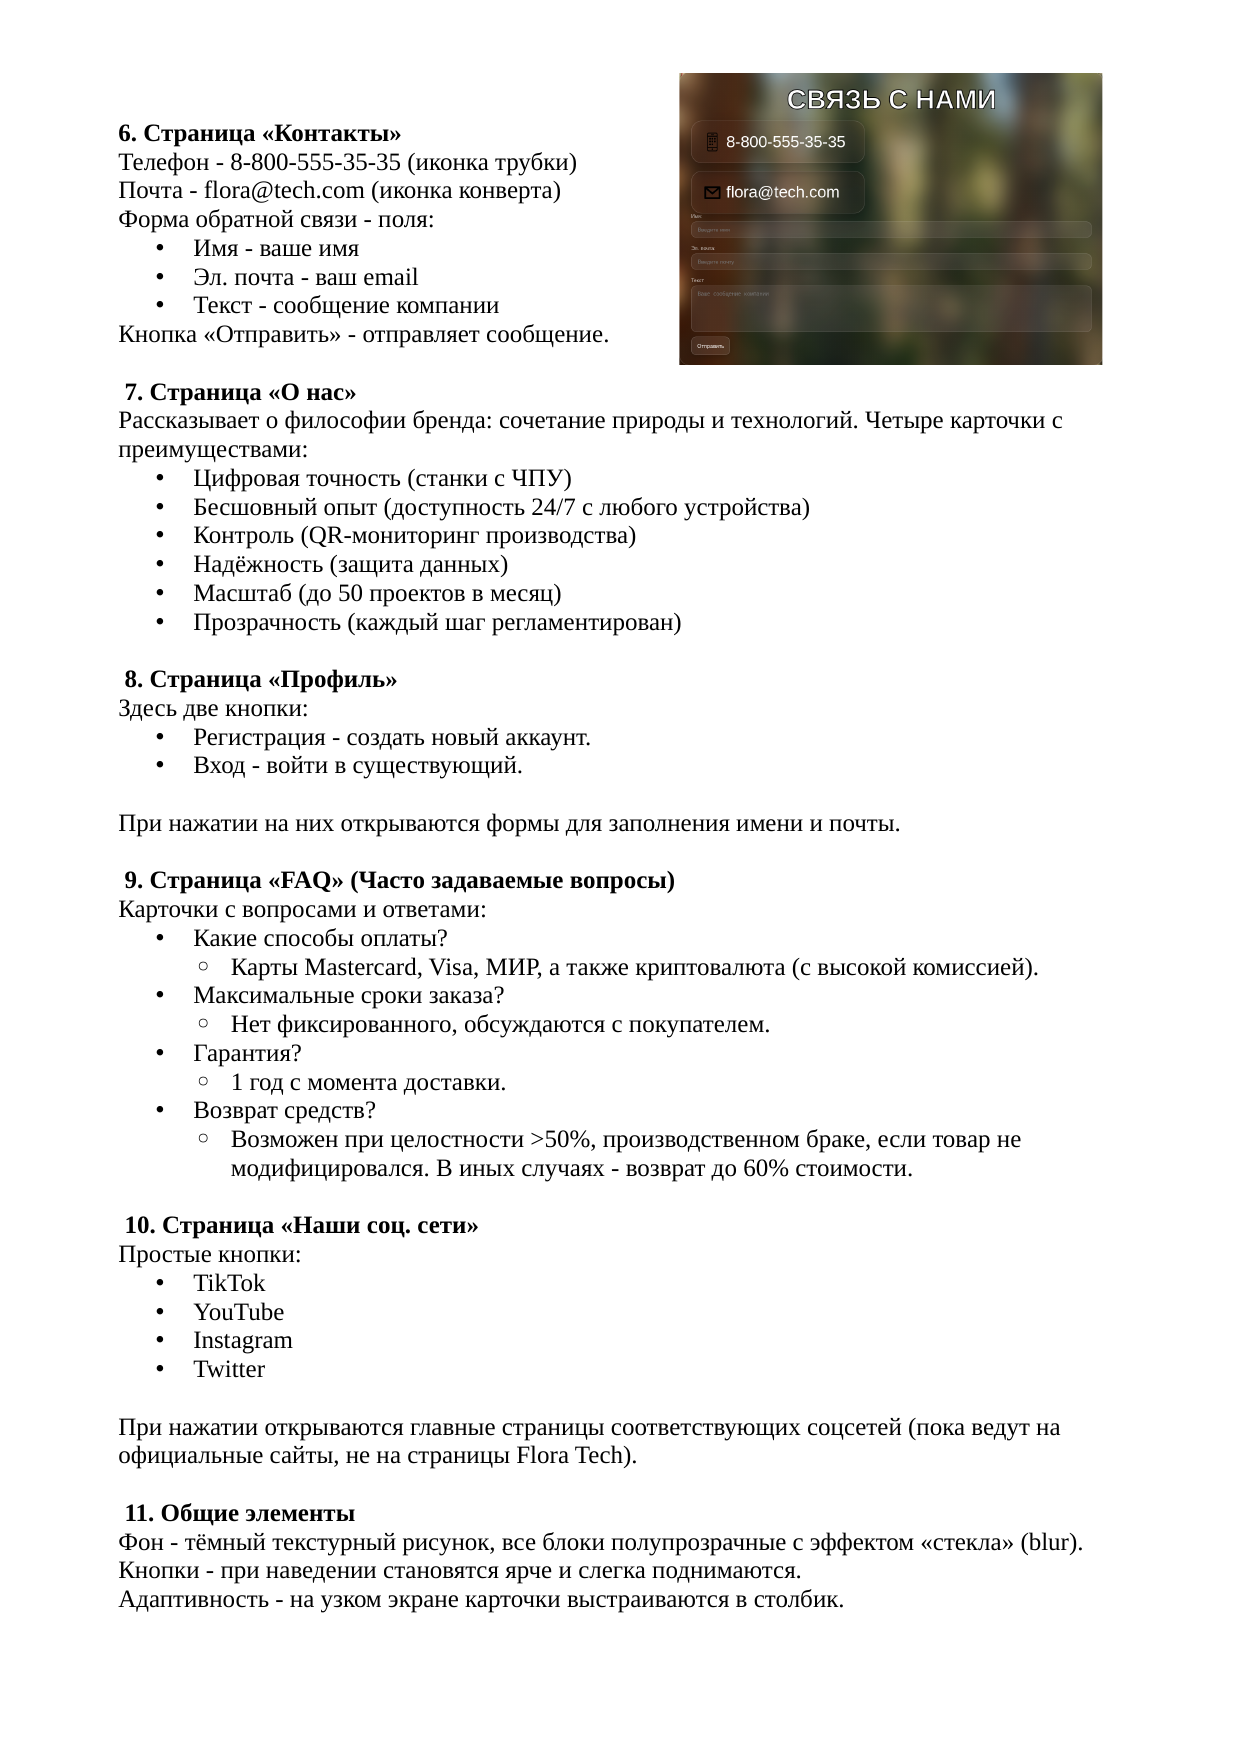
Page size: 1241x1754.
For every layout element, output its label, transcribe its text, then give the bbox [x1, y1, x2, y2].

list Имя - ваше имя [156, 233, 679, 262]
text 9. Страница «FAQ» (Часто задаваемые вопросы) [118, 866, 1122, 894]
list Регистрация - создать новый аккаунт. [156, 722, 1122, 751]
list Цифровая точность (станки с ЧПУ) [156, 463, 1122, 492]
text При нажатии на них открываются формы для заполнения имени и почты. [118, 808, 1122, 837]
text Телефон - 8-800-555-35-35 (иконка трубки) [118, 147, 679, 176]
text Форма обратной связи - поля: [118, 204, 679, 233]
list Прозрачность (каждый шаг регламентирован) [156, 607, 1122, 636]
list [1103, 291, 1122, 319]
list Какие способы оплаты? [156, 923, 1122, 952]
list Текст - сообщение компании [156, 291, 679, 319]
list Вход - войти в существующий. [156, 751, 1122, 779]
list Бесшовный опыт (доступность 24/7 с любого устройства) [156, 492, 1122, 521]
text Простые кнопки: [118, 1239, 1122, 1268]
text При нажатии открываются главные страницы соответствующих соцсетей (пока ведут на официальные сайты, не на страницы Flora Tech). [118, 1412, 1122, 1469]
list YouTube [156, 1297, 1122, 1326]
text Карточки с вопросами и ответами: [118, 894, 1122, 923]
text [1103, 118, 1122, 147]
list Нет фиксированного, обсуждаются с покупателем. [193, 1009, 1122, 1038]
list 1 год с момента доставки. [193, 1067, 1122, 1096]
text Кнопка «Отправить» - отправляет сообщение. [118, 319, 679, 348]
text Рассказывает о философии бренда: сочетание природы и технологий. Четыре карточки с преимуществами: [118, 406, 1122, 463]
text 6. Страница «Контакты» [118, 118, 679, 147]
list Гарантия? [156, 1038, 1122, 1067]
list Эл. почта - ваш email [156, 262, 679, 291]
list TikTok [156, 1268, 1122, 1297]
text Адаптивность - на узком экране карточки выстраиваются в столбик. [118, 1584, 1122, 1613]
text Здесь две кнопки: [118, 693, 1122, 722]
text 8. Страница «Профиль» [118, 664, 1122, 693]
list Возможен при целостности >50%, производственном браке, если товар не модифицировался. В иных случаях - возврат до 60% стоимости. [193, 1124, 1122, 1182]
text 10. Страница «Наши соц. сети» [118, 1211, 1122, 1239]
list Надёжность (защита данных) [156, 549, 1122, 578]
text Фон - тёмный текстурный рисунок, все блоки полупрозрачные с эффектом «стекла» (blur). [118, 1527, 1122, 1556]
list Максимальные сроки заказа? [156, 981, 1122, 1009]
list Instagram [156, 1326, 1122, 1354]
text Кнопки - при наведении становятся ярче и слегка поднимаются. [118, 1556, 1122, 1584]
text 11. Общие элементы [118, 1498, 1122, 1527]
list Возврат средств? [156, 1096, 1122, 1124]
list Twitter [156, 1354, 1122, 1383]
list Масштаб (до 50 проектов в месяц) [156, 578, 1122, 607]
text 7. Страница «О нас» [118, 377, 1122, 406]
list Контроль (QR-мониторинг производства) [156, 521, 1122, 549]
list Карты Mastercard, Visa, МИР, а также криптовалюта (с высокой комиссией). [193, 952, 1122, 981]
list [1103, 262, 1122, 291]
list [1103, 233, 1122, 262]
picture [679, 73, 1103, 365]
text Почта - flora@tech.com (иконка конверта) [118, 176, 679, 204]
